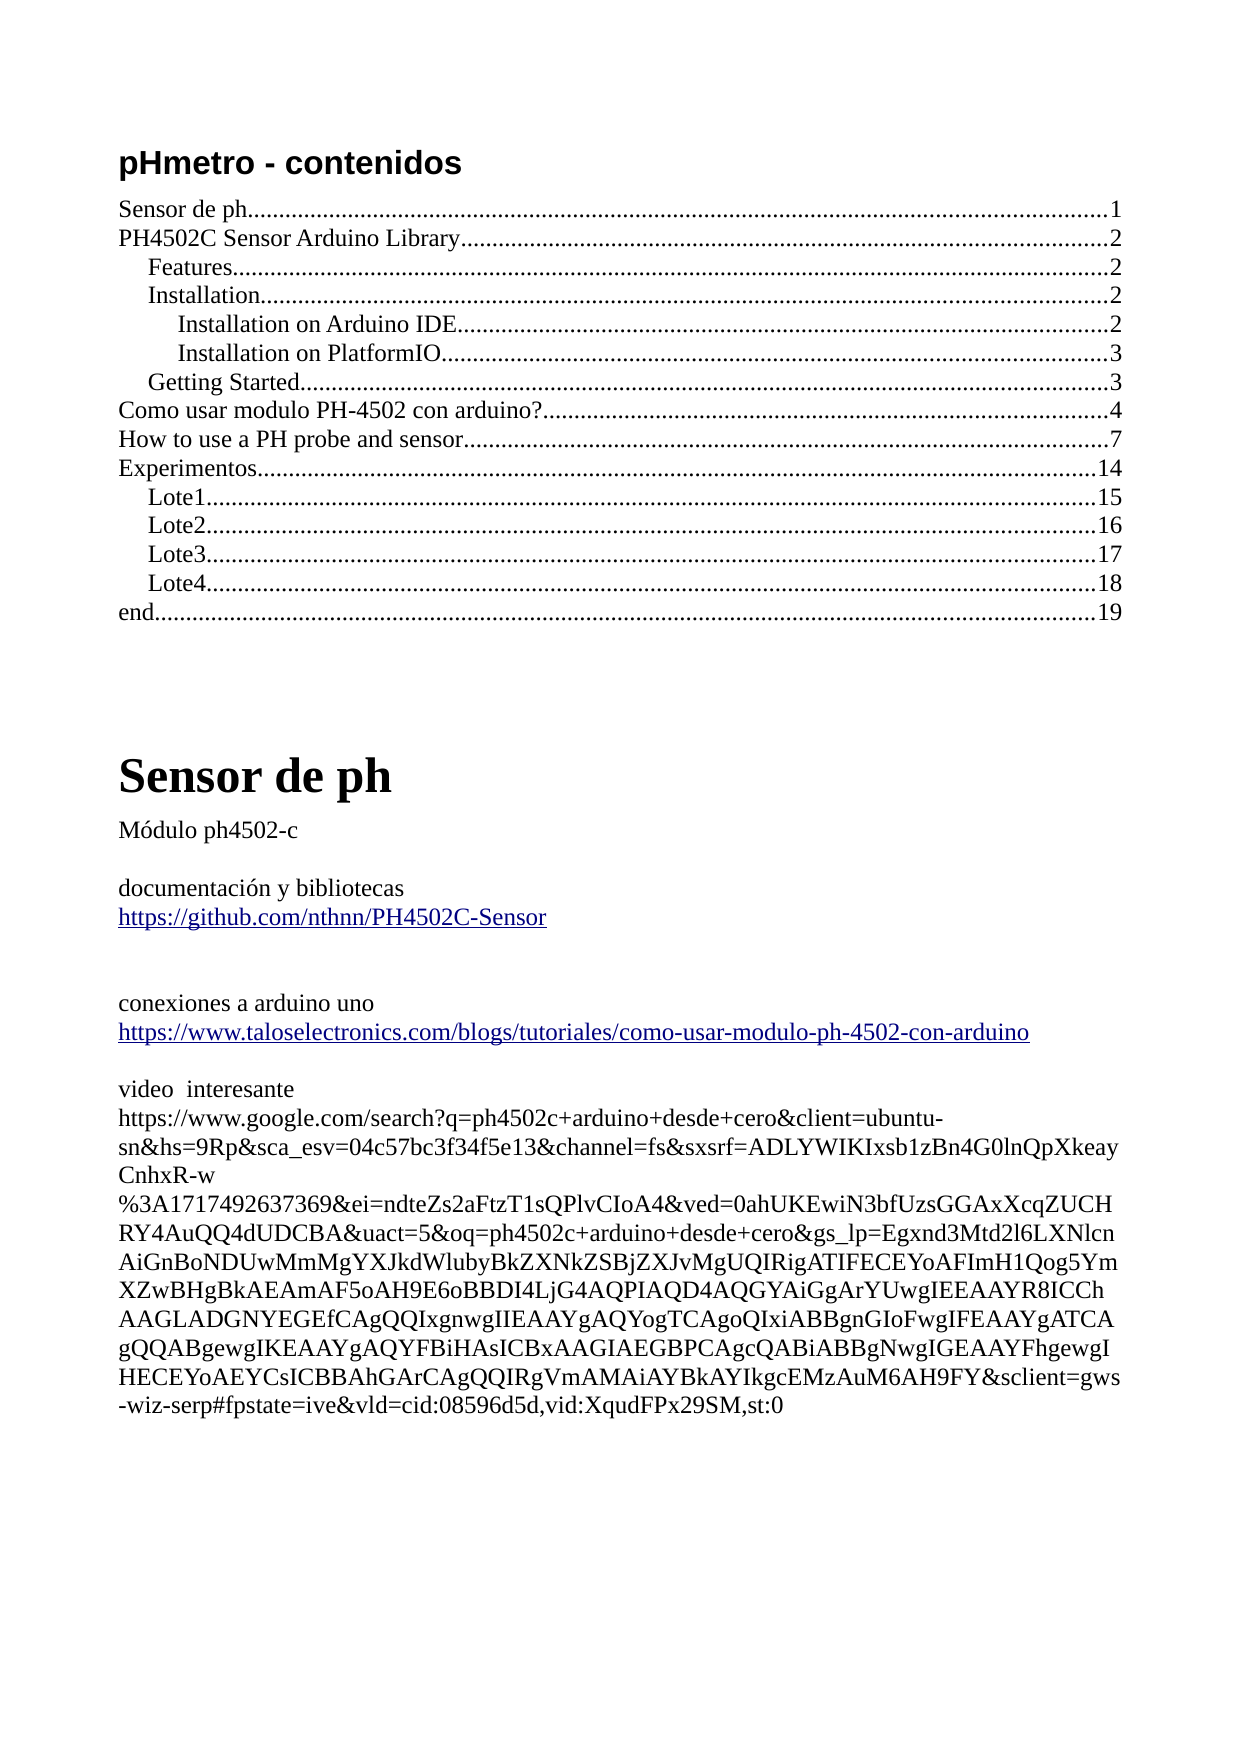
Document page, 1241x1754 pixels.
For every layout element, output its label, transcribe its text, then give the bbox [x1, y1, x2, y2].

text PH4502C Sensor Arduino Library 2 [118, 223, 1122, 252]
text conexiones a arduino uno [118, 988, 1122, 1017]
text video interesante [118, 1074, 1122, 1103]
text Installation 2 [148, 280, 1122, 309]
text Features 2 [148, 252, 1122, 280]
text https://www.taloselectronics.com/blogs/tutoriales/como-usar-modulo-ph-4502-con-arduino [118, 1017, 1122, 1045]
text How to use a PH probe and sensor 7 [118, 424, 1122, 453]
text Lote3 17 [148, 539, 1122, 568]
text Installation on PlatformIO 3 [177, 338, 1122, 367]
text https://github.com/nthnn/PH4502C-Sensor [118, 902, 1122, 930]
text Módulo ph4502-c [118, 815, 1122, 844]
text Experimentos 14 [118, 453, 1122, 482]
subtitle Sensor de ph [118, 745, 1122, 803]
text Sensor de ph 1 [118, 194, 1122, 223]
text Lote1 15 [148, 482, 1122, 510]
text Lote4 18 [148, 568, 1122, 597]
subtitle pHmetro - contenidos [118, 143, 1122, 182]
text end 19 [118, 597, 1122, 625]
text Lote2 16 [148, 510, 1122, 539]
text https://www.google.com/search?q=ph4502c+arduino+desde+cero&client=ubuntu-sn&hs=9Rp&sca_esv=04c57bc3f34f5e13&channel=fs&sxsrf=ADLYWIKIxsb1zBn4G0lnQpXkeayCnhxR-w%3A1717492637369&ei=ndteZs2aFtzT1sQPlvCIoA4&ved=0ahUKEwiN3bfUzsGGAxXcqZUCHRY4AuQQ4dUDCBA&uact=5&oq=ph4502c+arduino+desde+cero&gs_lp=Egxnd3Mtd2l6LXNlcnAiGnBoNDUwMmMgYXJkdWlubyBkZXNkZSBjZXJvMgUQIRigATIFECEYoAFImH1Qog5YmXZwBHgBkAEAmAF5oAH9E6oBBDI4LjG4AQPIAQD4AQGYAiGgArYUwgIEEAAYR8ICChAAGLADGNYEGEfCAgQQIxgnwgIIEAAYgAQYogTCAgoQIxiABBgnGIoFwgIFEAAYgATCAgQQABgewgIKEAAYgAQYFBiHAsICBxAAGIAEGBPCAgcQABiABBgNwgIGEAAYFhgewgIHECEYoAEYCsICBBAhGArCAgQQIRgVmAMAiAYBkAYIkgcEMzAuM6AH9FY&sclient=gws-wiz-serp#fpstate=ive&vld=cid:08596d5d,vid:XqudFPx29SM,st:0 [118, 1103, 1122, 1419]
text documentación y bibliotecas [118, 873, 1122, 902]
text Getting Started 3 [148, 367, 1122, 395]
text Installation on Arduino IDE 2 [177, 309, 1122, 338]
text Como usar modulo PH-4502 con arduino? 4 [118, 395, 1122, 424]
